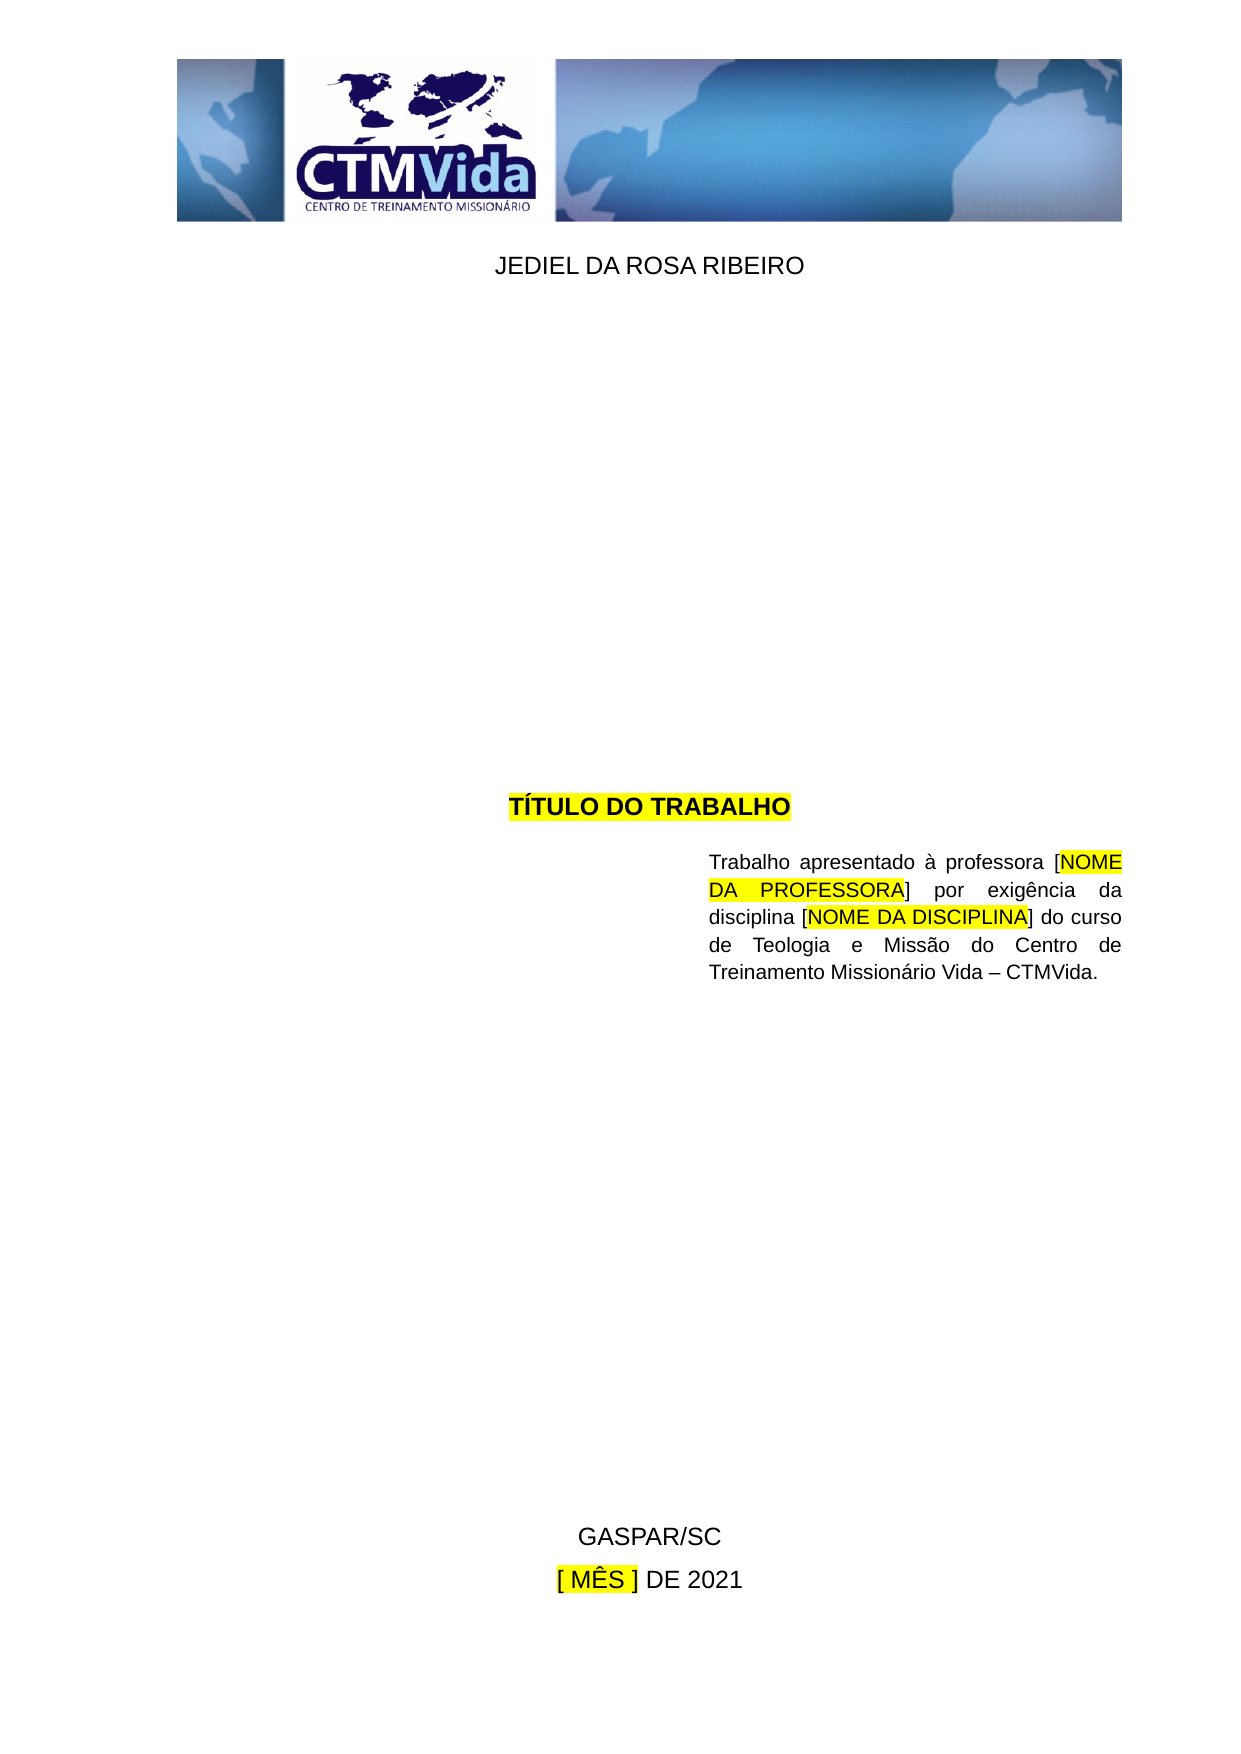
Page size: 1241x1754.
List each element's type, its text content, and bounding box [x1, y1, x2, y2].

picture [177, 59, 1122, 222]
text Trabalho apresentado à professora [NOME DA PROFESSORA] por exigência da disciplina [NOME DA DISCIPLINA] do curso de Teologia e Missão do Centro de Treinamento Missionário Vida – CTMVida. [709, 850, 1122, 984]
text TÍTULO DO TRABALHO [177, 792, 1122, 821]
text JEDIEL DA ROSA RIBEIRO [177, 251, 1122, 280]
text GASPAR/SC [ MÊS ] DE 2021 [177, 1522, 1122, 1593]
